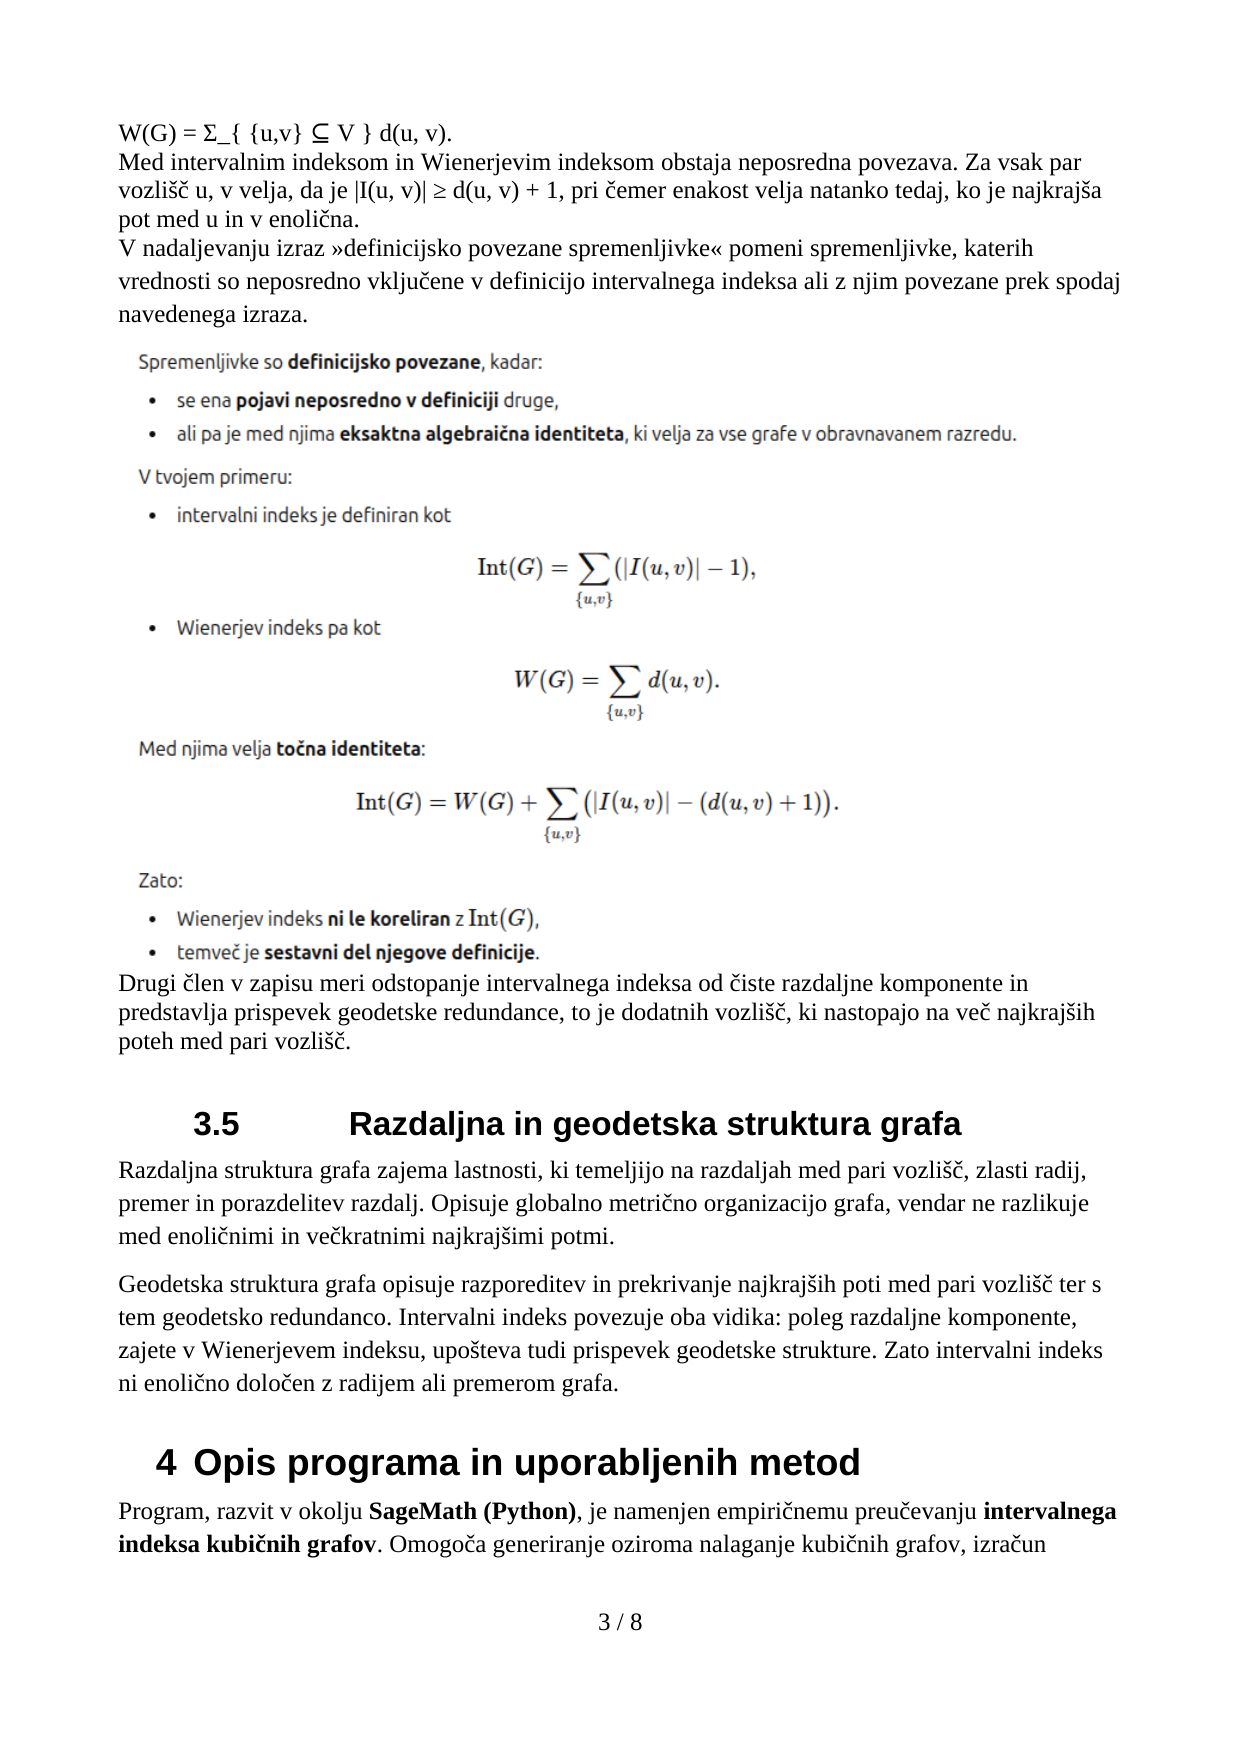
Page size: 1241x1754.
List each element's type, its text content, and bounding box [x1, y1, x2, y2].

text W(G) = Σ_{ {u,v} ⊆ V } d(u, v). [118, 118, 1122, 147]
text Razdaljna struktura grafa zajema lastnosti, ki temeljijo na razdaljah med pari vozlišč, zlasti radij, premer in porazdelitev razdalj. Opisuje globalno metrično organizacijo grafa, vendar ne razlikuje med enoličnimi in večkratnimi najkrajšimi potmi. [118, 1155, 1122, 1250]
text Drugi člen v zapisu meri odstopanje intervalnega indeksa od čiste razdaljne komponente in predstavlja prispevek geodetske redundance, to je dodatnih vozlišč, ki nastopajo na več najkrajših poteh med pari vozlišč. [118, 362, 1122, 1054]
picture [122, 339, 1038, 969]
subtitle Razdaljna in geodetska struktura grafa [193, 1104, 1122, 1142]
text Program, razvit v okolju SageMath (Python), je namenjen empiričnemu preučevanju intervalnega indeksa kubičnih grafov. Omogoča generiranje oziroma nalaganje kubičnih grafov, izračun [118, 1496, 1122, 1558]
text Geodetska struktura grafa opisuje razporeditev in prekrivanje najkrajših poti med pari vozlišč ter s tem geodetsko redundanco. Intervalni indeks povezuje oba vidika: poleg razdaljne komponente, zajete v Wienerjevem indeksu, upošteva tudi prispevek geodetske strukture. Zato intervalni indeks ni enolično določen z radijem ali premerom grafa. [118, 1269, 1122, 1396]
subtitle Opis programa in uporabljenih metod [156, 1440, 1122, 1483]
text Med intervalnim indeksom in Wienerjevim indeksom obstaja neposredna povezava. Za vsak par vozlišč u, v velja, da je |I(u, v)| ≥ d(u, v) + 1, pri čemer enakost velja natanko tedaj, ko je najkrajša pot med u in v enolična. [118, 147, 1122, 233]
text V nadaljevanju izraz »definicijsko povezane spremenljivke« pomeni spremenljivke, katerih vrednosti so neposredno vključene v definicijo intervalnega indeksa ali z njim povezane prek spodaj navedenega izraza. [118, 233, 1122, 328]
